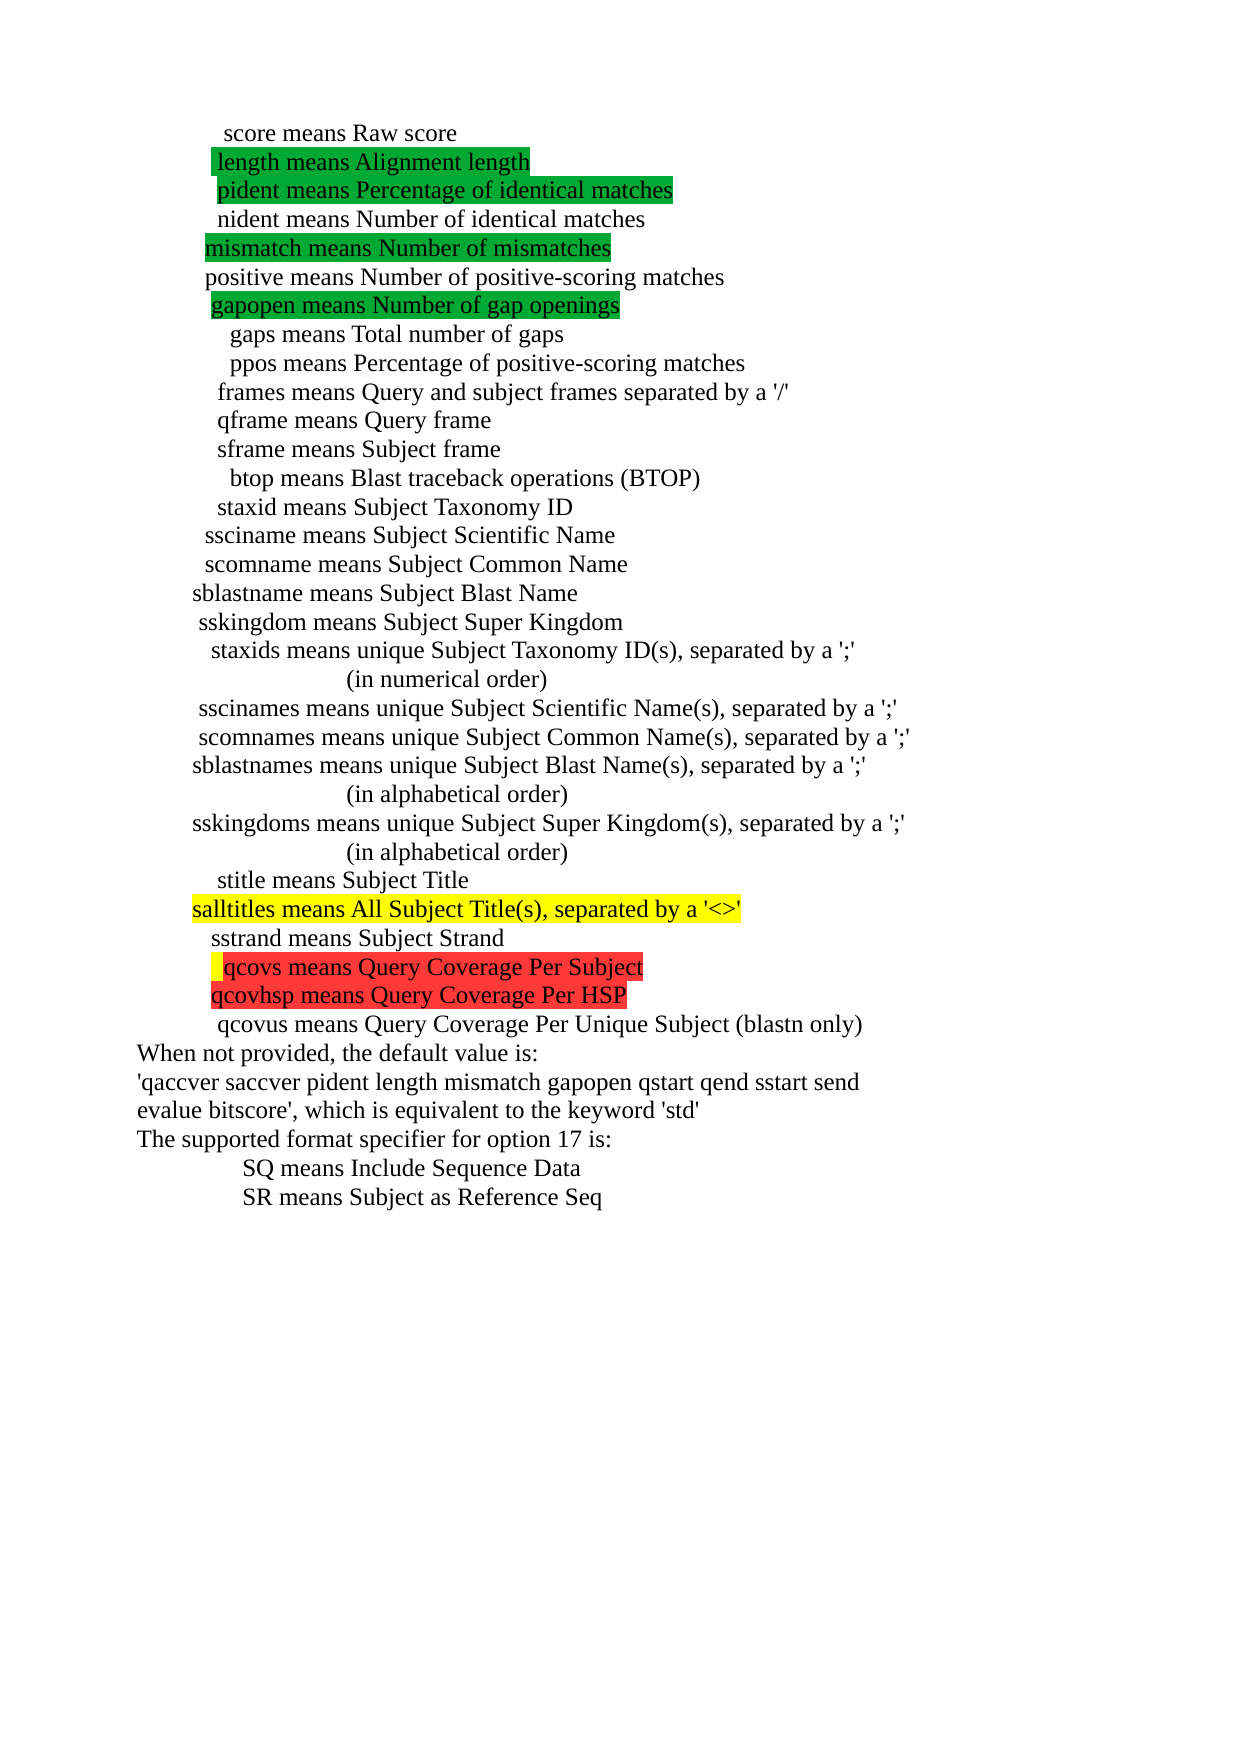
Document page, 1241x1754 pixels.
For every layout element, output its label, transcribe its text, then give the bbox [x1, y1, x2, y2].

text length means Alignment length [118, 147, 1122, 176]
text scomname means Subject Common Name [118, 549, 1122, 578]
text SR means Subject as Reference Seq [118, 1182, 1122, 1211]
text qcovhsp means Query Coverage Per HSP [118, 981, 1122, 1009]
text sskingdoms means unique Subject Super Kingdom(s), separated by a ';' [118, 808, 1122, 837]
text sstrand means Subject Strand [118, 923, 1122, 952]
text ppos means Percentage of positive-scoring matches [118, 348, 1122, 377]
text (in alphabetical order) [118, 779, 1122, 808]
text gaps means Total number of gaps [118, 319, 1122, 348]
text ssciname means Subject Scientific Name [118, 521, 1122, 549]
text When not provided, the default value is: [118, 1038, 1122, 1067]
text (in numerical order) [118, 664, 1122, 693]
text 'qaccver saccver pident length mismatch gapopen qstart qend sstart send [118, 1067, 1122, 1096]
text nident means Number of identical matches [118, 204, 1122, 233]
text staxid means Subject Taxonomy ID [118, 492, 1122, 521]
text qframe means Query frame [118, 406, 1122, 434]
text staxids means unique Subject Taxonomy ID(s), separated by a ';' [118, 636, 1122, 664]
text stitle means Subject Title [118, 866, 1122, 894]
text positive means Number of positive-scoring matches [118, 262, 1122, 291]
text sscinames means unique Subject Scientific Name(s), separated by a ';' [118, 693, 1122, 722]
text salltitles means All Subject Title(s), separated by a '<>' [118, 894, 1122, 923]
text pident means Percentage of identical matches [118, 176, 1122, 204]
text evalue bitscore', which is equivalent to the keyword 'std' [118, 1096, 1122, 1124]
text (in alphabetical order) [118, 837, 1122, 866]
text btop means Blast traceback operations (BTOP) [118, 463, 1122, 492]
text sblastnames means unique Subject Blast Name(s), separated by a ';' [118, 751, 1122, 779]
text score means Raw score [118, 118, 1122, 147]
text qcovus means Query Coverage Per Unique Subject (blastn only) [118, 1009, 1122, 1038]
text qcovs means Query Coverage Per Subject [118, 952, 1122, 981]
text sframe means Subject frame [118, 434, 1122, 463]
text scomnames means unique Subject Common Name(s), separated by a ';' [118, 722, 1122, 751]
text sskingdom means Subject Super Kingdom [118, 607, 1122, 636]
text mismatch means Number of mismatches [118, 233, 1122, 262]
text gapopen means Number of gap openings [118, 291, 1122, 319]
text SQ means Include Sequence Data [118, 1153, 1122, 1182]
text The supported format specifier for option 17 is: [118, 1124, 1122, 1153]
text sblastname means Subject Blast Name [118, 578, 1122, 607]
text frames means Query and subject frames separated by a '/' [118, 377, 1122, 406]
